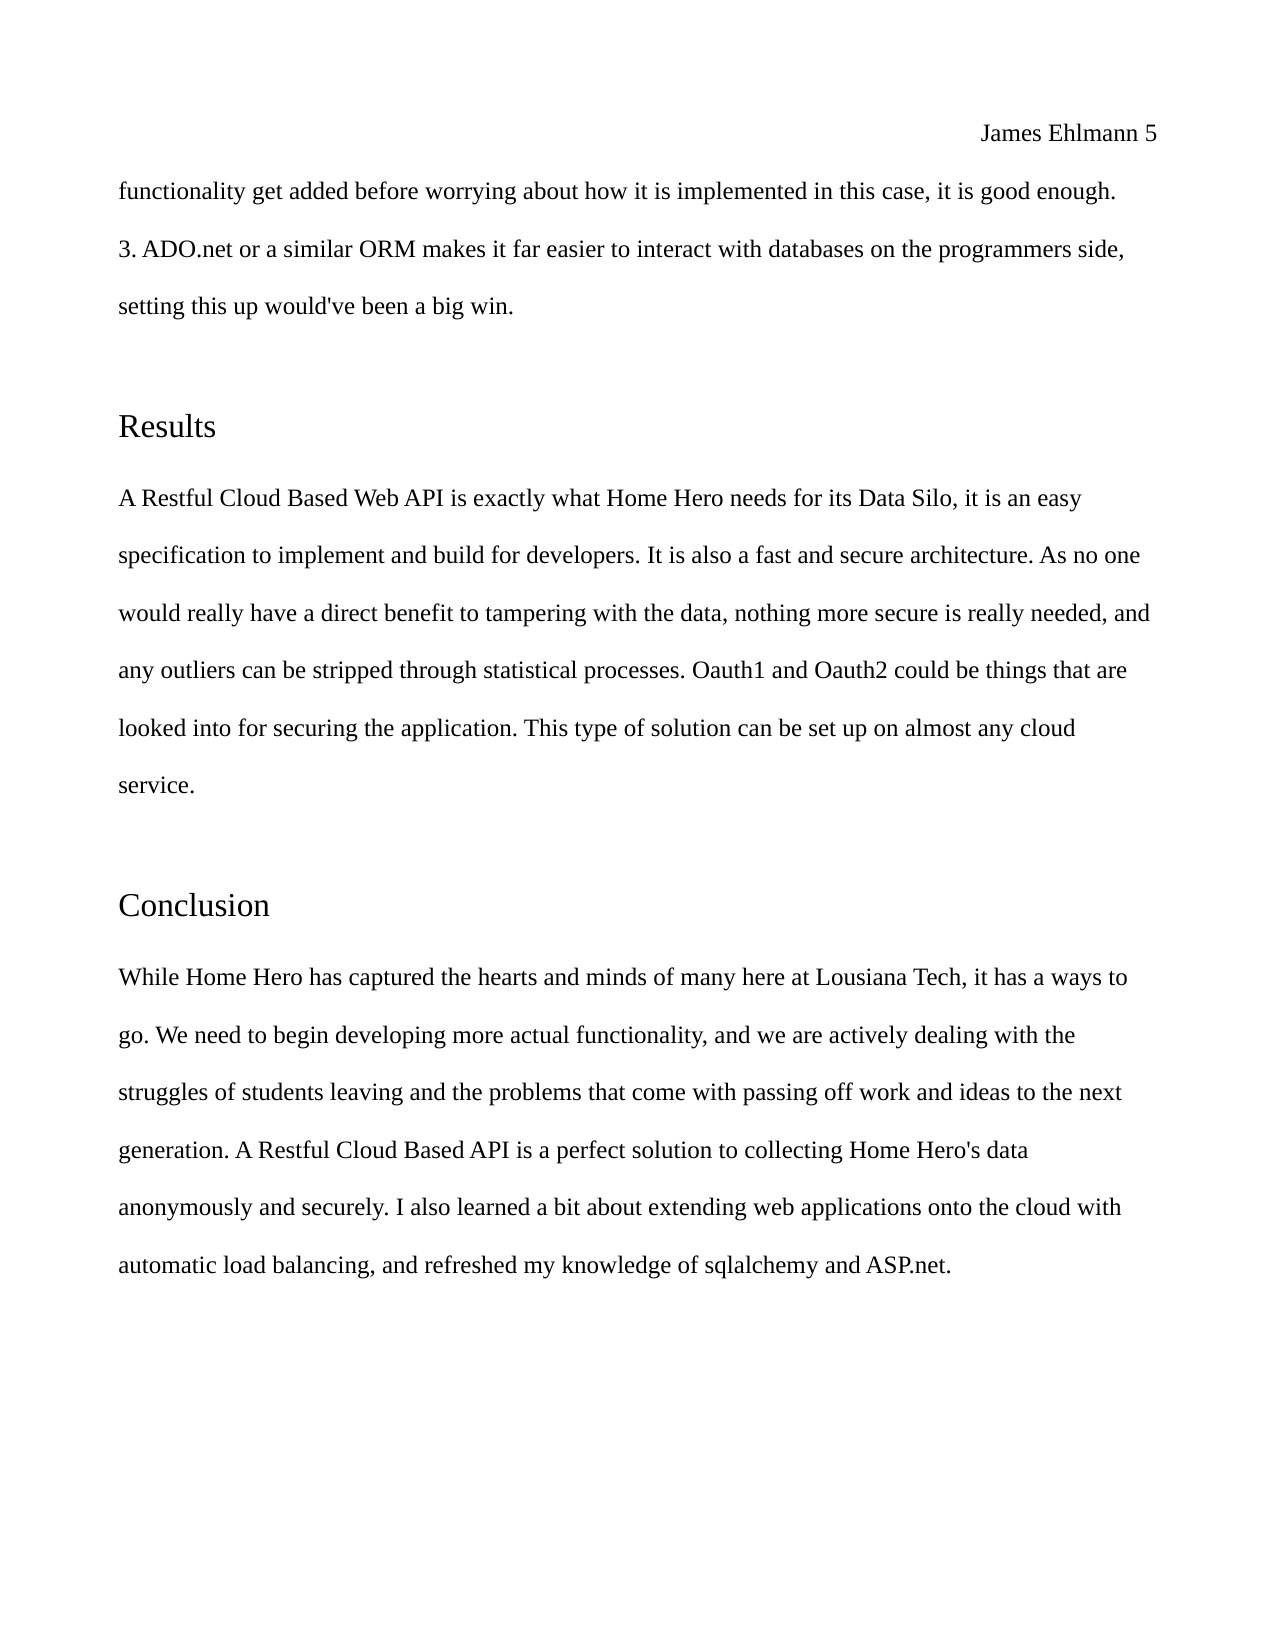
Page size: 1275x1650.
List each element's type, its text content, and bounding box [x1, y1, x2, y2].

text A Restful Cloud Based Web API is exactly what Home Hero needs for its Data Silo, it is an easy specification to implement and build for developers. It is also a fast and secure architecture. As no one would really have a direct benefit to tampering with the data, nothing more secure is really needed, and any outliers can be stripped through statistical processes. Oauth1 and Oauth2 could be things that are looked into for securing the application. This type of solution can be set up on almost any cloud service. [118, 483, 1157, 799]
text functionality get added before worrying about how it is implemented in this case, it is good enough. [118, 176, 1157, 205]
text While Home Hero has captured the hearts and minds of many here at Lousiana Tech, it has a ways to go. We need to begin developing more actual functionality, and we are actively dealing with the struggles of students leaving and the problems that come with passing off work and ideas to the next generation. A Restful Cloud Based API is a perfect solution to collecting Home Hero's data anonymously and securely. I also learned a bit about extending web applications onto the cloud with automatic load balancing, and refreshed my knowledge of sqlalchemy and ASP.net. [118, 962, 1157, 1278]
text Results [118, 406, 1157, 445]
text Conclusion [118, 886, 1157, 924]
text 3. ADO.net or a similar ORM makes it far easier to interact with databases on the programmers side, setting this up would've been a big win. [118, 234, 1157, 320]
